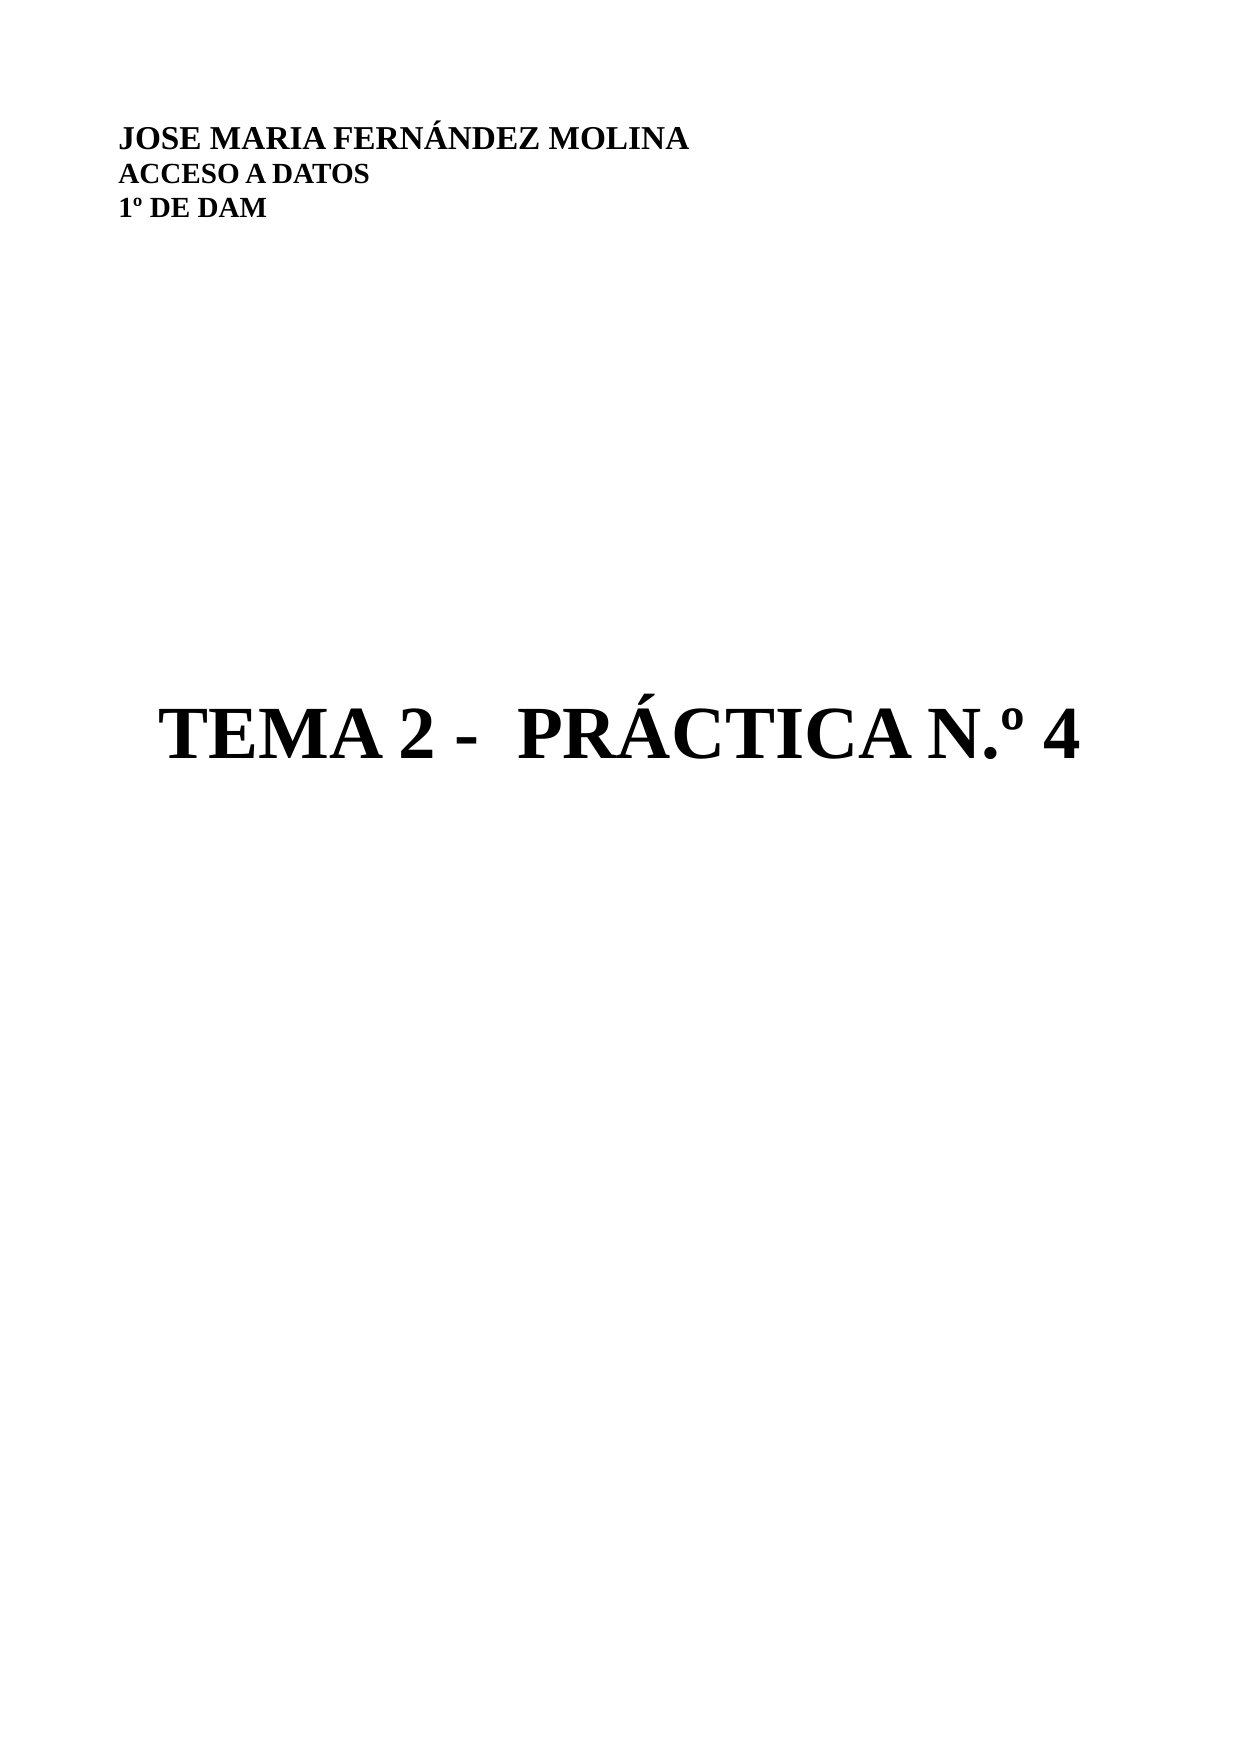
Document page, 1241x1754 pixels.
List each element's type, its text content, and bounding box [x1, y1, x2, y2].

text JOSE MARIA FERNÁNDEZ MOLINA [118, 118, 1122, 156]
text 1º DE DAM [118, 190, 1122, 223]
text ACCESO A DATOS [118, 156, 1122, 190]
text TEMA 2 - PRÁCTICA N.º 4 [118, 688, 1122, 774]
